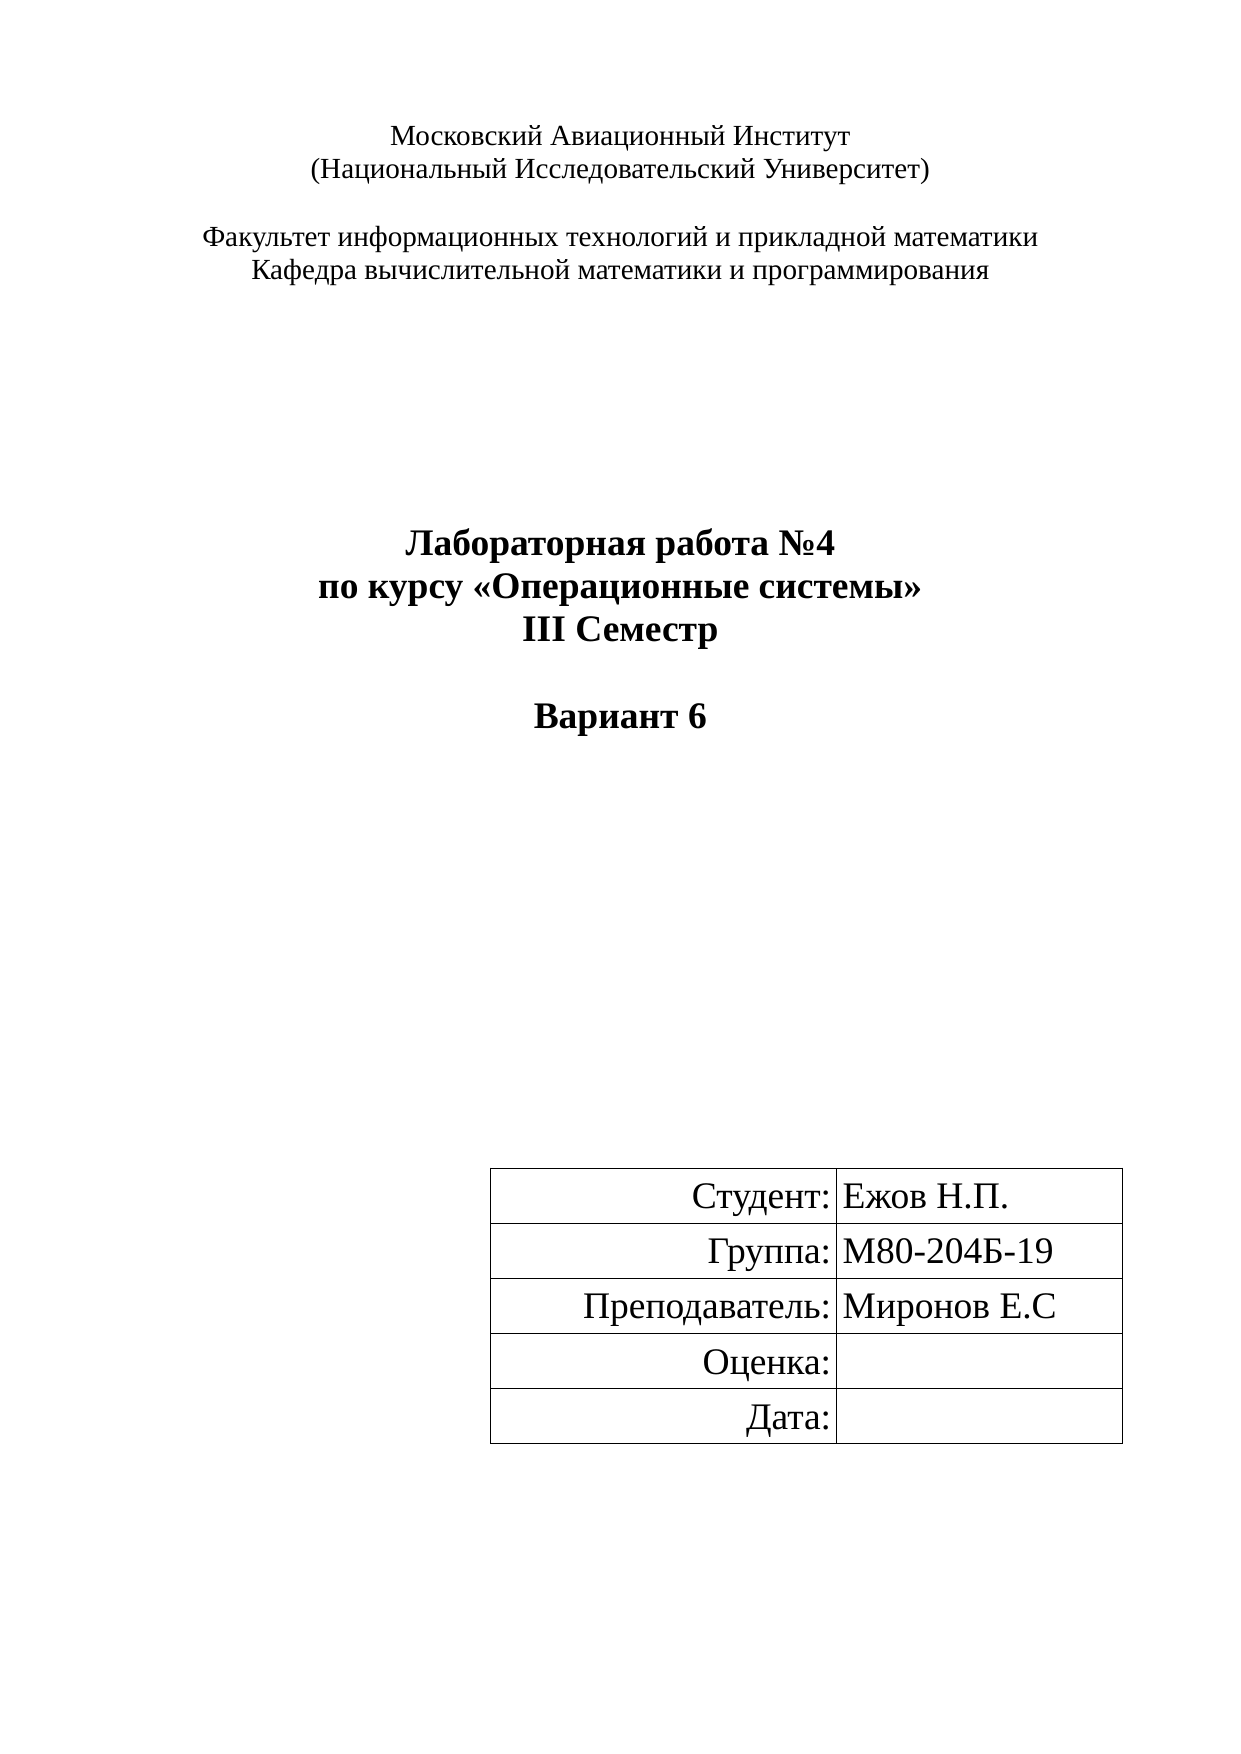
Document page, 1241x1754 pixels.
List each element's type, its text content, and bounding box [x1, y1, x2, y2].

text III Семестр [118, 607, 1122, 650]
table_cell Дата: [491, 1389, 836, 1443]
text Факультет информационных технологий и прикладной математики [118, 219, 1122, 252]
table_cell [837, 1389, 1122, 1443]
table_cell Преподаватель: [491, 1279, 836, 1333]
text Кафедра вычислительной математики и программирования [118, 252, 1122, 286]
text по курсу «Операционные системы» [118, 564, 1122, 607]
table_cell Миронов Е.С [837, 1279, 1122, 1333]
table_cell М80-204Б-19 [837, 1224, 1122, 1278]
table_cell Оценка: [491, 1334, 836, 1388]
table_cell Группа: [491, 1224, 836, 1278]
table_header Ежов Н.П. [837, 1169, 1122, 1223]
text Лабораторная работа №4 [118, 521, 1122, 564]
text Вариант 6 [118, 693, 1122, 736]
text Московский Авиационный Институт [118, 118, 1122, 152]
table_cell [837, 1334, 1122, 1388]
text (Национальный Исследовательский Университет) [118, 152, 1122, 185]
table_header Студент: [491, 1169, 836, 1223]
